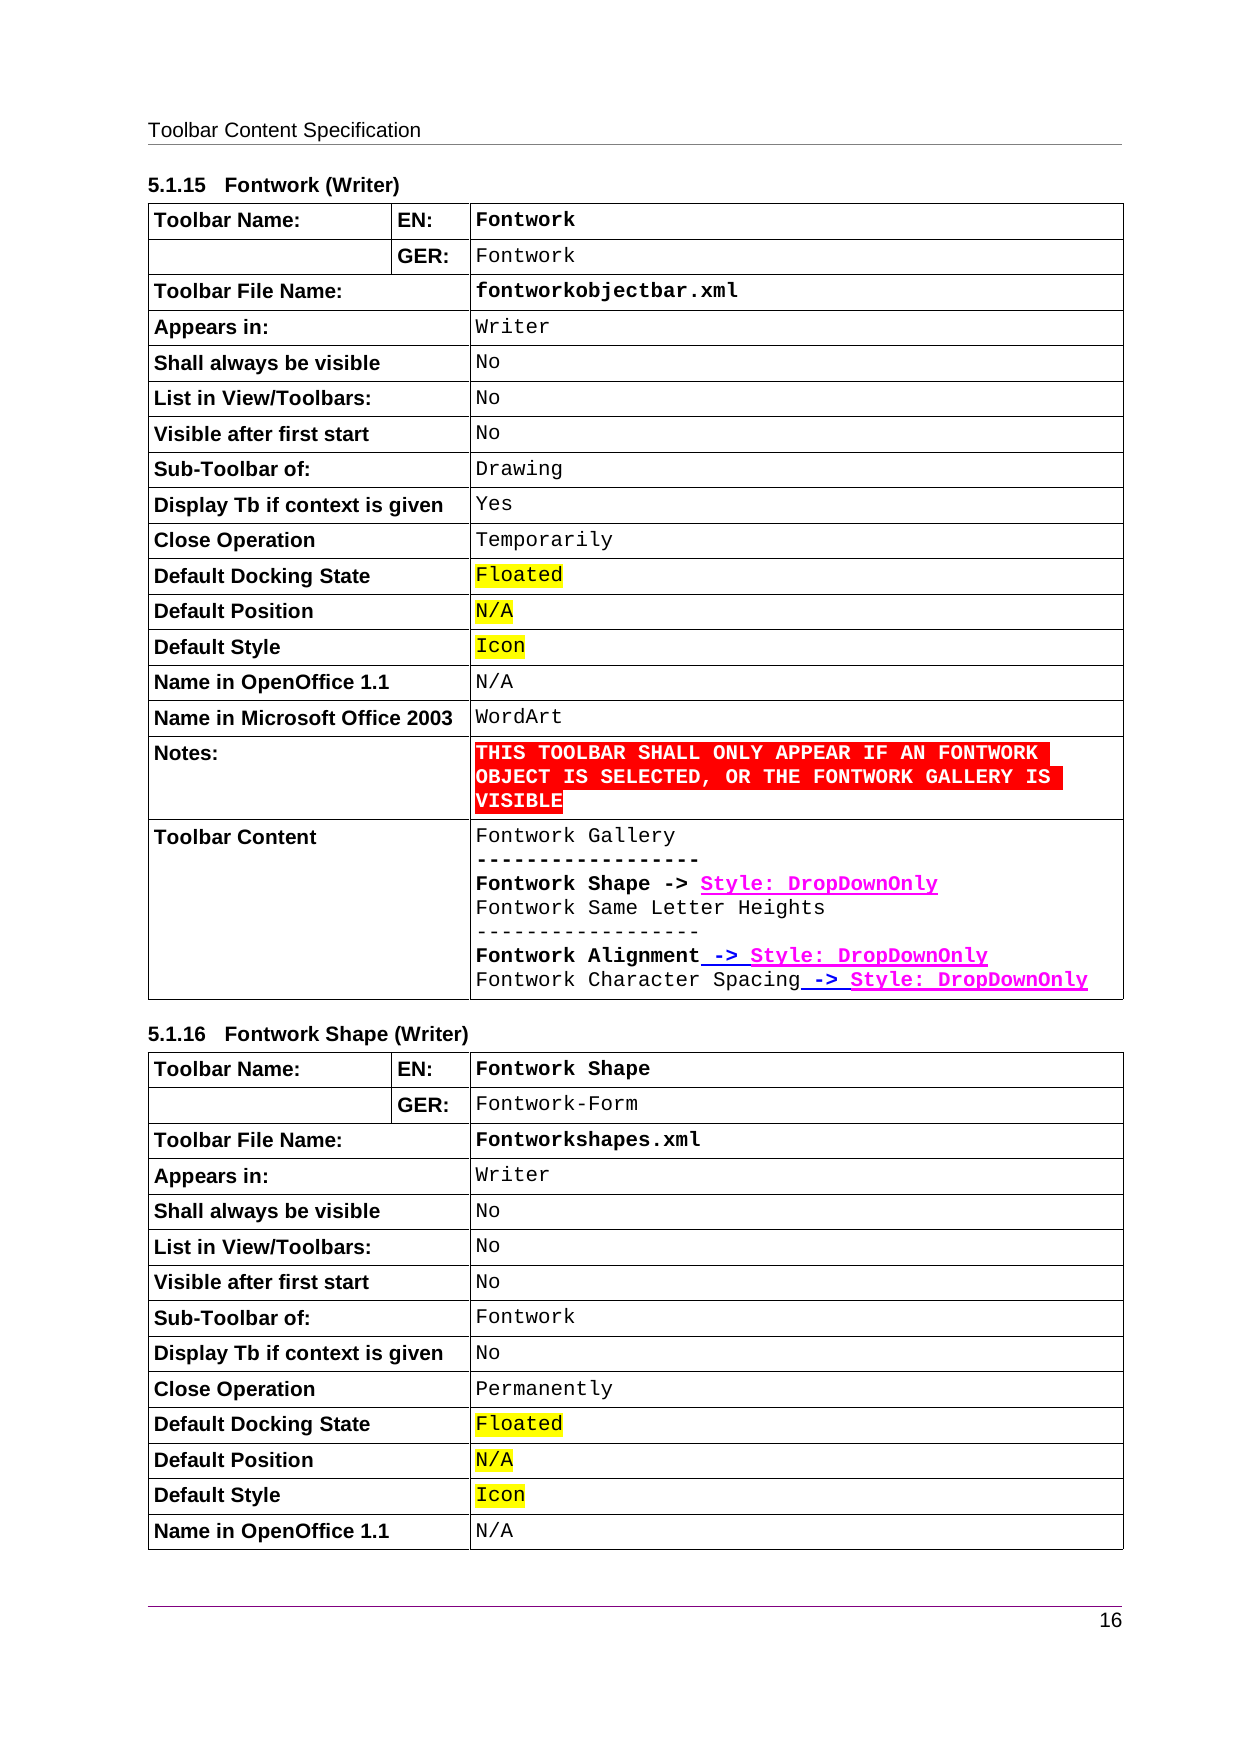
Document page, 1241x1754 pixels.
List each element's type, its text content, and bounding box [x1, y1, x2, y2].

table_cell Yes [471, 488, 1123, 523]
table_cell List in View/Toolbars: [149, 1230, 469, 1265]
table_cell Default Docking State [149, 1408, 469, 1443]
table_cell No [471, 346, 1123, 381]
table_cell N/A [471, 666, 1123, 700]
table_cell Temporarily [471, 524, 1123, 558]
table_cell Fontwork [471, 1301, 1123, 1336]
table_cell Permanently [471, 1372, 1123, 1407]
table_cell No [471, 1266, 1123, 1300]
table_cell Writer [471, 311, 1123, 345]
subtitle Fontwork (Writer) [148, 174, 1122, 197]
table_cell Fontworkshapes.xml [471, 1124, 1123, 1158]
table_cell Drawing [471, 453, 1123, 487]
table_cell Appears in: [149, 311, 469, 345]
table_cell Default Position [149, 595, 469, 629]
table_cell Name in Microsoft Office 2003 [149, 701, 469, 736]
table_cell Default Style [149, 1479, 469, 1514]
table_cell Icon [471, 630, 1123, 665]
table_cell Fontwork Gallery ------------------ Fontwork Shape -> Style: DropDownOnly Fontwork Same Letter Heights ------------------ Fontwork Alignment -> Style: DropDownOnly Fontwork Character Spacing -> Style: DropDownOnly [471, 820, 1123, 999]
table_cell Floated [471, 559, 1123, 594]
table_cell Appears in: [149, 1159, 469, 1194]
table_cell Close Operation [149, 524, 469, 558]
table_cell Default Docking State [149, 559, 469, 594]
table_cell [149, 1088, 391, 1123]
table_cell Name in OpenOffice 1.1 [149, 666, 469, 700]
table_cell N/A [471, 595, 1123, 629]
table_cell THIS TOOLBAR SHALL ONLY APPEAR IF AN FONTWORK OBJECT IS SELECTED, OR THE FONTWORK GALLERY IS VISIBLE [471, 737, 1123, 819]
table_cell Sub-Toolbar of: [149, 453, 469, 487]
table_cell List in View/Toolbars: [149, 382, 469, 416]
table_cell Sub-Toolbar of: [149, 1301, 469, 1336]
subtitle Fontwork Shape (Writer) [148, 1022, 1122, 1046]
table_cell Shall always be visible [149, 346, 469, 381]
table_header Toolbar Name: [149, 204, 391, 239]
table_cell No [471, 1337, 1123, 1371]
table_cell No [471, 1195, 1123, 1229]
table_cell Writer [471, 1159, 1123, 1194]
table_cell Floated [471, 1408, 1123, 1443]
table_cell Toolbar File Name: [149, 1124, 469, 1158]
table_cell Fontwork [471, 240, 1123, 274]
table_cell Toolbar Content [149, 820, 469, 999]
table_cell Display Tb if context is given [149, 1337, 469, 1371]
table_cell GER: [392, 1088, 469, 1123]
table_cell Visible after first start [149, 1266, 469, 1300]
table_cell N/A [471, 1444, 1123, 1478]
table_header Toolbar Name: [149, 1053, 391, 1087]
table_cell Default Style [149, 630, 469, 665]
table_header EN: [392, 1053, 469, 1087]
table_header Fontwork [471, 204, 1123, 239]
table_cell Fontwork-Form [471, 1088, 1123, 1123]
table_cell Visible after first start [149, 417, 469, 452]
table_cell Name in OpenOffice 1.1 [149, 1515, 469, 1549]
table_cell GER: [392, 240, 469, 274]
table_cell No [471, 417, 1123, 452]
table_cell Display Tb if context is given [149, 488, 469, 523]
table_cell fontworkobjectbar.xml [471, 275, 1123, 310]
table_cell No [471, 382, 1123, 416]
table_header Fontwork Shape [471, 1053, 1123, 1087]
table_cell [149, 240, 391, 274]
table_header EN: [392, 204, 469, 239]
table_cell Notes: [149, 737, 469, 819]
table_cell Icon [471, 1479, 1123, 1514]
table_cell N/A [471, 1515, 1123, 1549]
table_cell No [471, 1230, 1123, 1265]
table_cell Close Operation [149, 1372, 469, 1407]
table_cell Shall always be visible [149, 1195, 469, 1229]
table_cell WordArt [471, 701, 1123, 736]
table_cell Toolbar File Name: [149, 275, 469, 310]
table_cell Default Position [149, 1444, 469, 1478]
